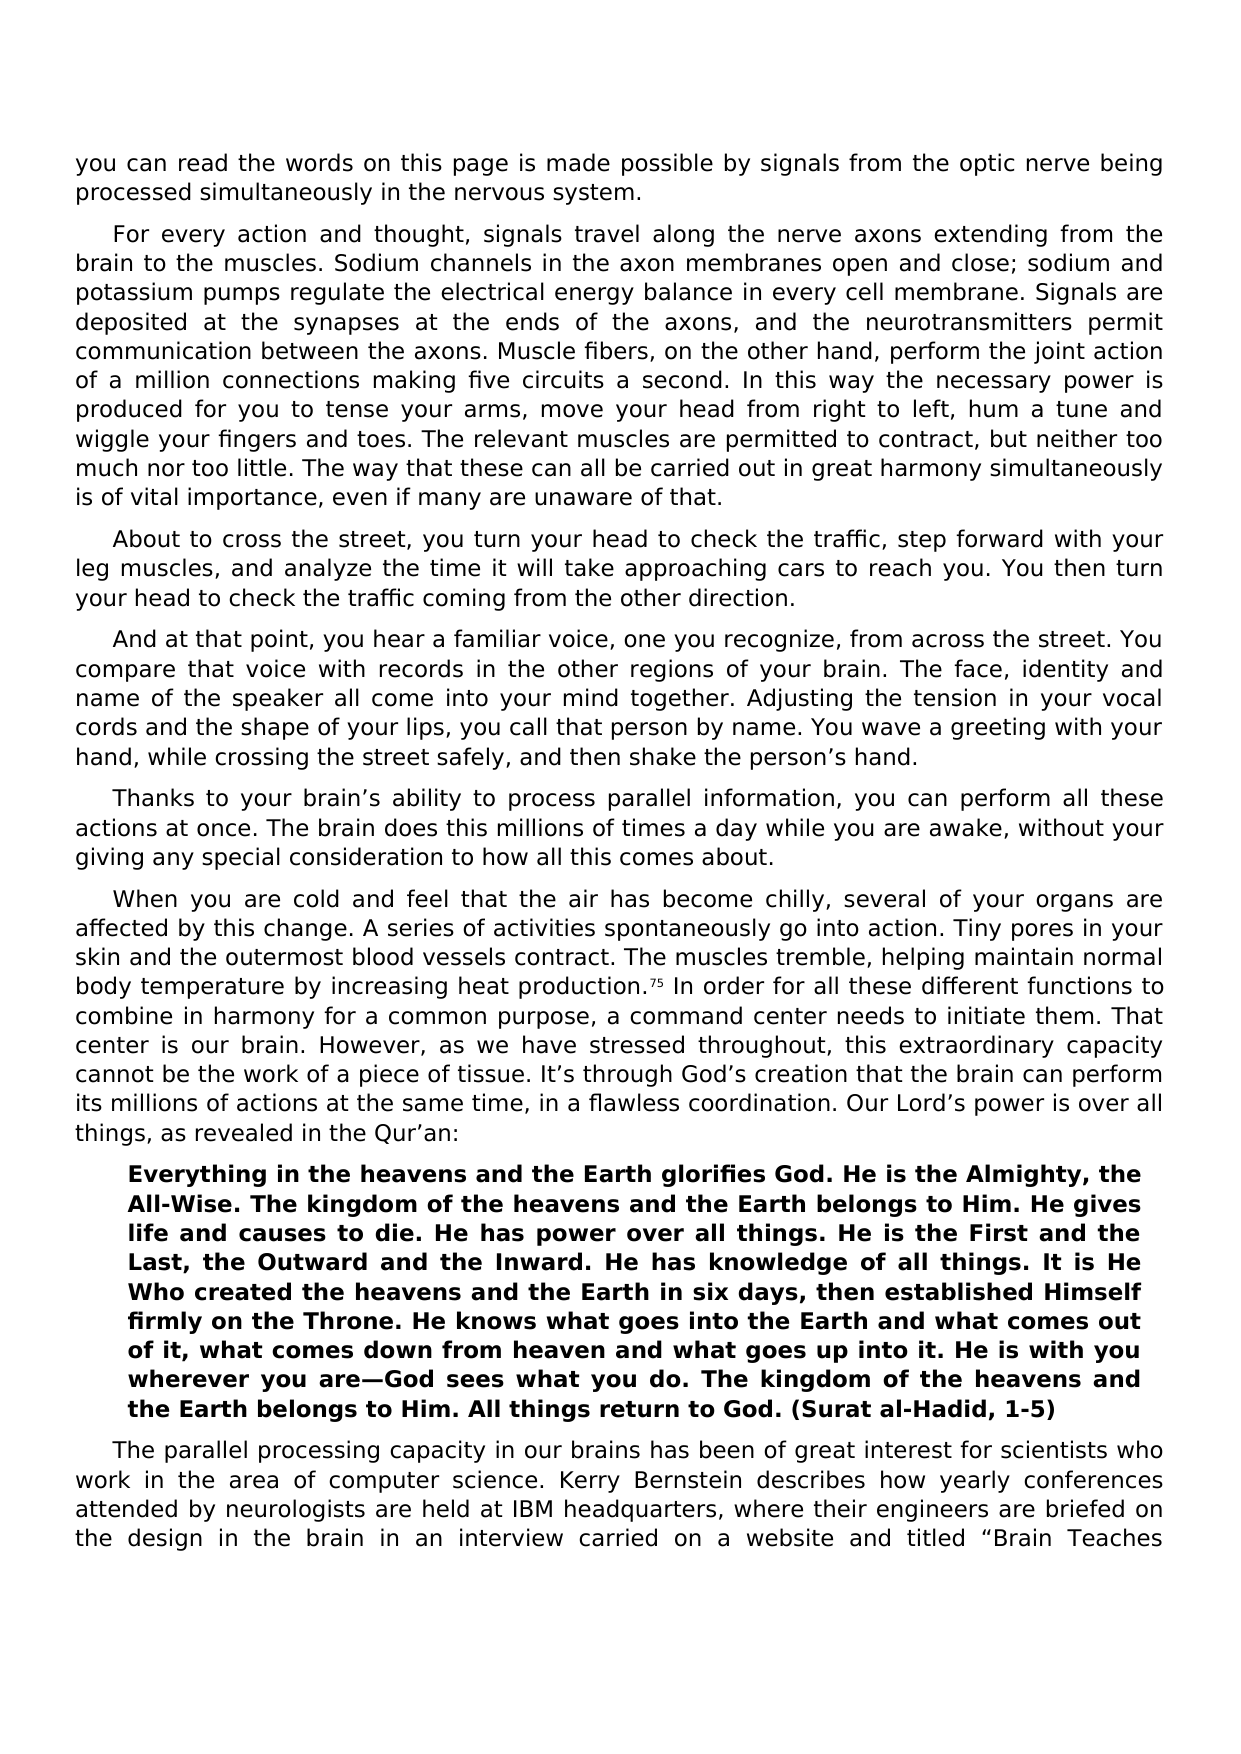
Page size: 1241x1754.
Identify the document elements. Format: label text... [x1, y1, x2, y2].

text When you are cold and feel that the air has become chilly, several of your organs are affected by this change. A series of activities spontaneously go into action. Tiny pores in your skin and the outermost blood vessels contract. The muscles tremble, helping maintain normal body temperature by increasing heat production.75 In order for all these different functions to combine in harmony for a common purpose, a command center needs to initiate them. That center is our brain. However, as we have stressed throughout, this extraordinary capacity cannot be the work of a piece of tissue. It’s through God’s creation that the brain can perform its millions of actions at the same time, in a flawless coordination. Our Lord’s power is over all things, as revealed in the Qur’an: [75, 886, 1165, 1147]
text And at that point, you hear a familiar voice, one you recognize, from across the street. You compare that voice with records in the other regions of your brain. The face, identity and name of the speaker all come into your mind together. Adjusting the tension in your vocal cords and the shape of your lips, you call that person by name. You wave a greeting with your hand, while crossing the street safely, and then shake the person’s hand. [75, 627, 1165, 770]
text About to cross the street, you turn your head to check the traffic, step forward with your leg muscles, and analyze the time it will take approaching cars to reach you. You then turn your head to check the traffic coming from the other direction. [75, 526, 1165, 611]
text The parallel processing capacity in our brains has been of great interest for scientists who work in the area of computer science. Kerry Bernstein describes how yearly conferences attended by neurologists are held at IBM headquarters, where their engineers are briefed on the design in the brain in an interview carried on a website and titled “Brain Teaches [75, 1438, 1165, 1552]
text Everything in the heavens and the Earth glorifies God. He is the Almighty, the All-Wise. The kingdom of the heavens and the Earth belongs to Him. He gives life and causes to die. He has power over all things. He is the First and the Last, the Outward and the Inward. He has knowledge of all things. It is He Who created the heavens and the Earth in six days, then established Himself firmly on the Throne. He knows what goes into the Earth and what comes out of it, what comes down from heaven and what goes up into it. He is with you wherever you are—God sees what you do. The kingdom of the heavens and the Earth belongs to Him. All things return to God. (Surat al-Hadid, 1-5) [127, 1162, 1143, 1422]
text For every action and thought, signals travel along the nerve axons extending from the brain to the muscles. Sodium channels in the axon membranes open and close; sodium and potassium pumps regulate the electrical energy balance in every cell membrane. Signals are deposited at the synapses at the ends of the axons, and the neurotransmitters permit communication between the axons. Muscle fibers, on the other hand, perform the joint action of a million connections making five circuits a second. In this way the necessary power is produced for you to tense your arms, move your head from right to left, hum a tune and wiggle your fingers and toes. The relevant muscles are permitted to contract, but neither too much nor too little. The way that these can all be carried out in great harmony simultaneously is of vital importance, even if many are unaware of that. [75, 221, 1165, 511]
text Thanks to your brain’s ability to process parallel information, you can perform all these actions at once. The brain does this millions of times a day while you are awake, without your giving any special consideration to how all this comes about. [75, 785, 1165, 871]
text you can read the words on this page is made possible by signals from the optic nerve being processed simultaneously in the nervous system. [75, 150, 1165, 206]
